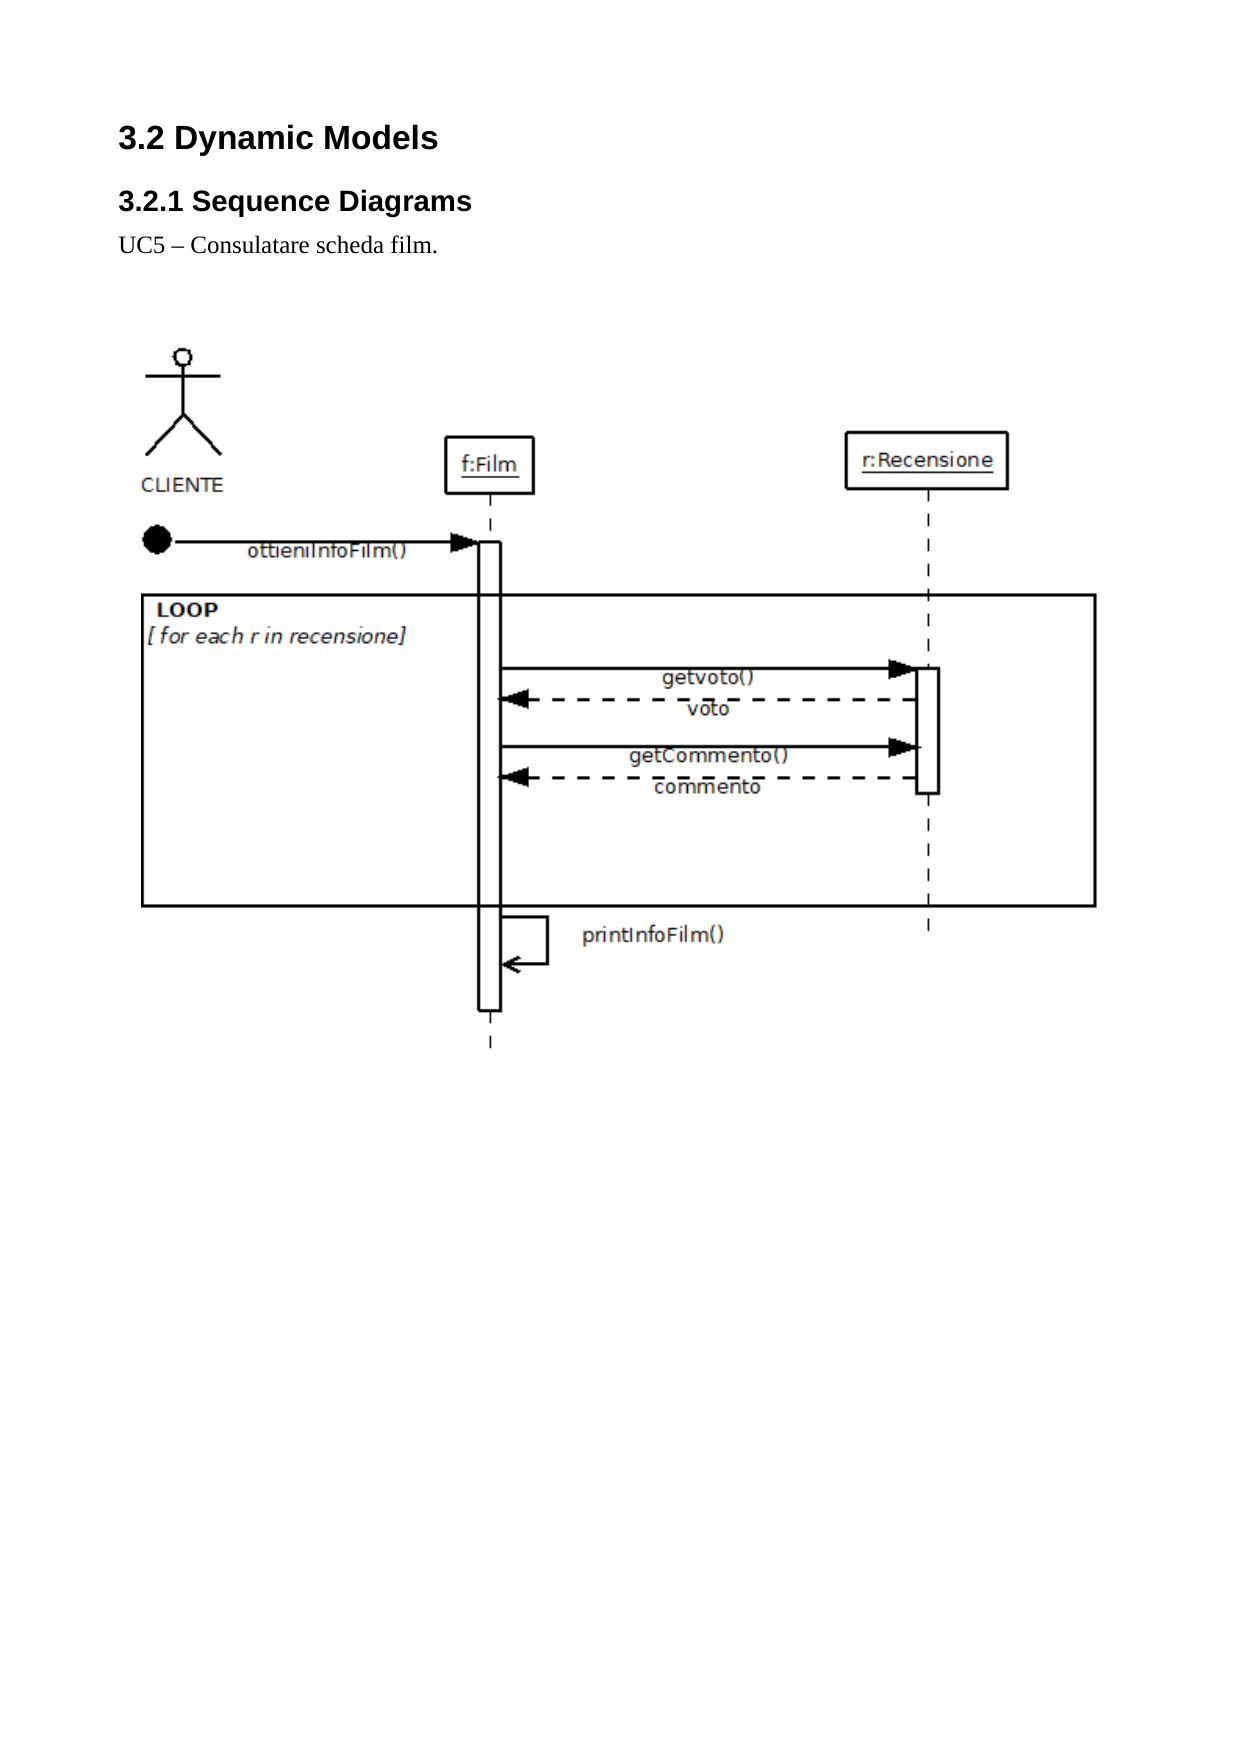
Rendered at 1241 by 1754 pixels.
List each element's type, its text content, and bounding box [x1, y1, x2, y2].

text UC5 – Consulatare scheda film. [118, 230, 1122, 259]
picture [141, 328, 1099, 1061]
subtitle 3.2 Dynamic Models [118, 118, 1122, 157]
subtitle 3.2.1 Sequence Diagrams [118, 184, 1122, 218]
